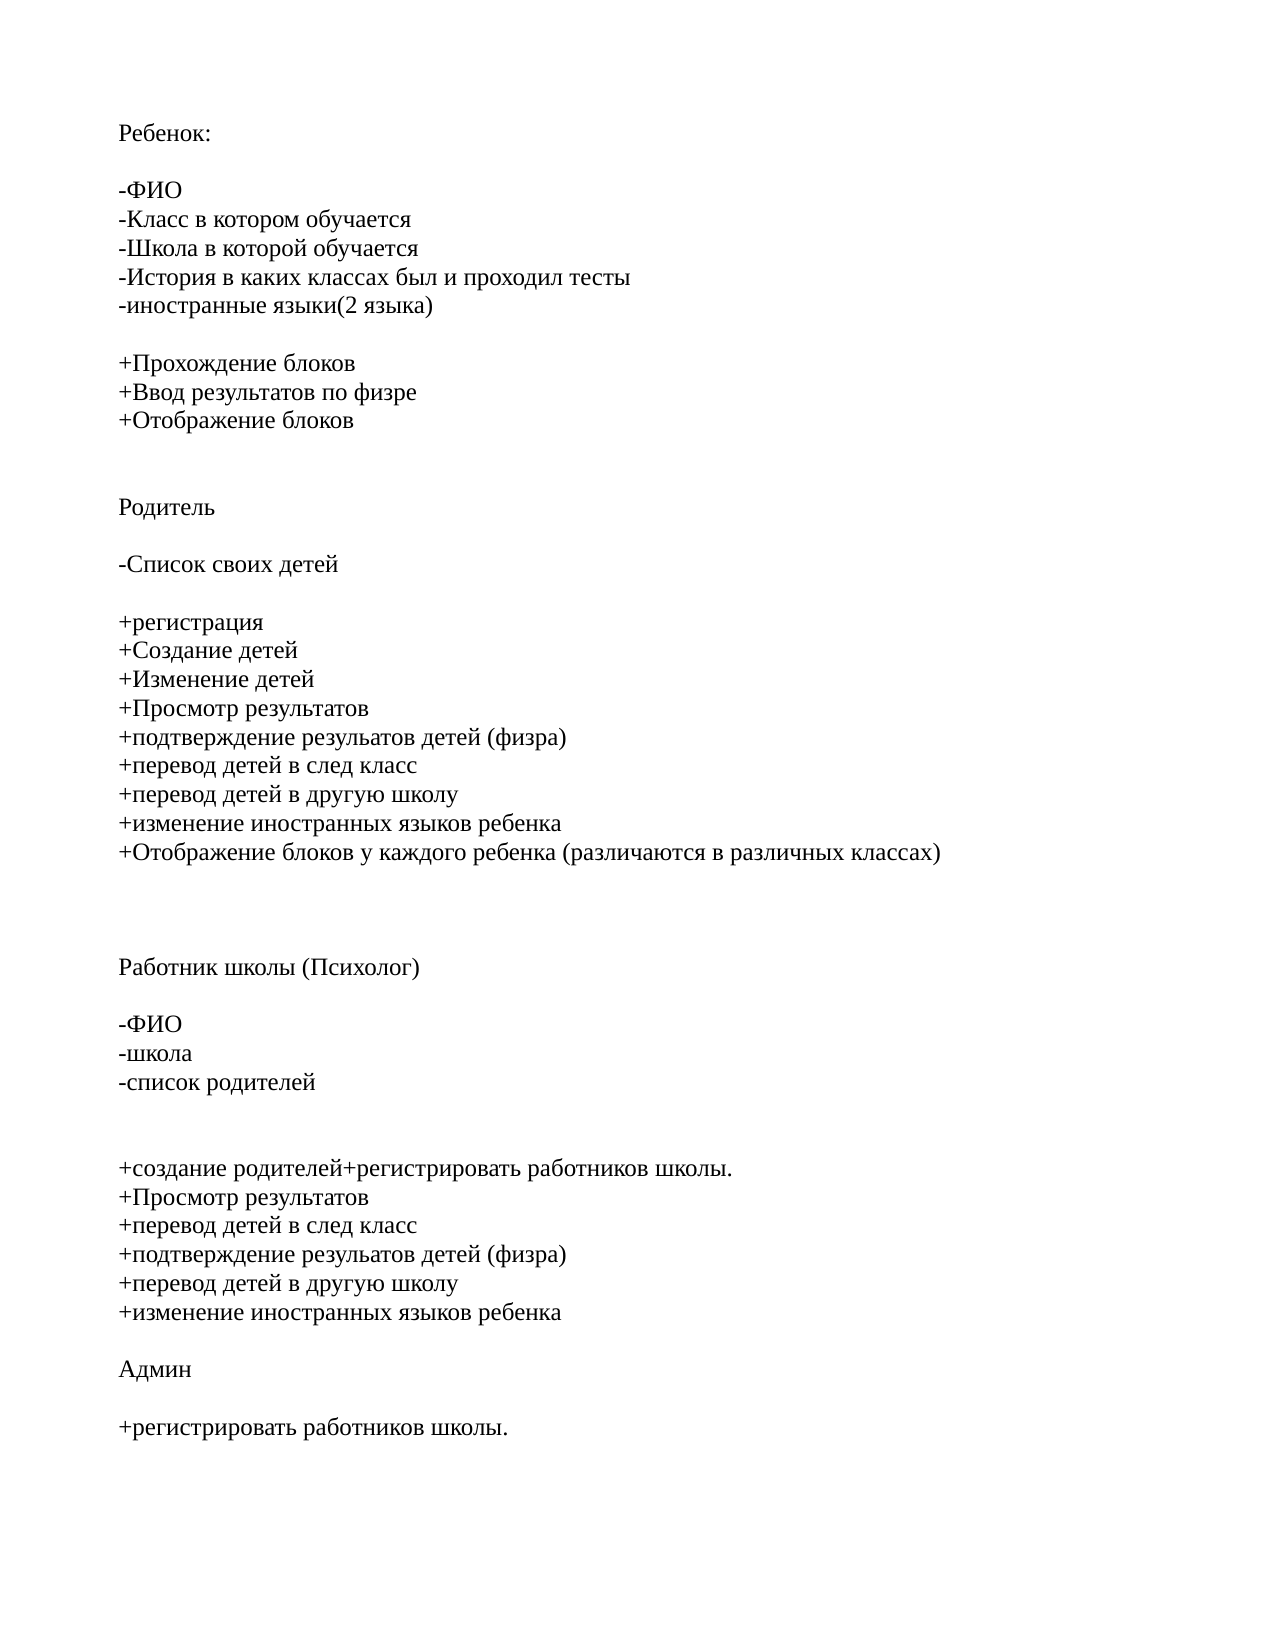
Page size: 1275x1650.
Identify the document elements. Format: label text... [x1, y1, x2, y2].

text +Ввод результатов по физре [118, 377, 1157, 406]
text +изменение иностранных языков ребенка [118, 808, 1157, 837]
text +Отображение блоков [118, 406, 1157, 434]
text -ФИО [118, 176, 1157, 204]
text -иностранные языки(2 языка) [118, 291, 1157, 319]
text +Просмотр результатов [118, 693, 1157, 722]
text -список родителей [118, 1067, 1157, 1096]
text +подтверждение резульатов детей (физра) [118, 722, 1157, 751]
text +подтверждение резульатов детей (физра) [118, 1239, 1157, 1268]
text +Создание детей [118, 636, 1157, 664]
text +создание родителей+регистрировать работников школы. [118, 1153, 1157, 1182]
text +перевод детей в другую школу [118, 779, 1157, 808]
text Родитель [118, 492, 1157, 521]
text -История в каких классах был и проходил тесты [118, 262, 1157, 291]
text -Класс в котором обучается [118, 204, 1157, 233]
text -Список своих детей [118, 549, 1157, 578]
text +Изменение детей [118, 664, 1157, 693]
text +Просмотр результатов [118, 1182, 1157, 1211]
text +регистрировать работников школы. [118, 1412, 1157, 1441]
text +регистрация [118, 607, 1157, 636]
text -Школа в которой обучается [118, 233, 1157, 262]
text Работник школы (Психолог) [118, 952, 1157, 981]
text +перевод детей в след класс [118, 1211, 1157, 1239]
text -ФИО [118, 1009, 1157, 1038]
text +перевод детей в другую школу [118, 1268, 1157, 1297]
text +Отображение блоков у каждого ребенка (различаются в различных классах) [118, 837, 1157, 866]
text Админ [118, 1354, 1157, 1383]
text +Прохождение блоков [118, 348, 1157, 377]
text +изменение иностранных языков ребенка [118, 1297, 1157, 1326]
text +перевод детей в след класс [118, 751, 1157, 779]
text Ребенок: [118, 118, 1157, 147]
text -школа [118, 1038, 1157, 1067]
